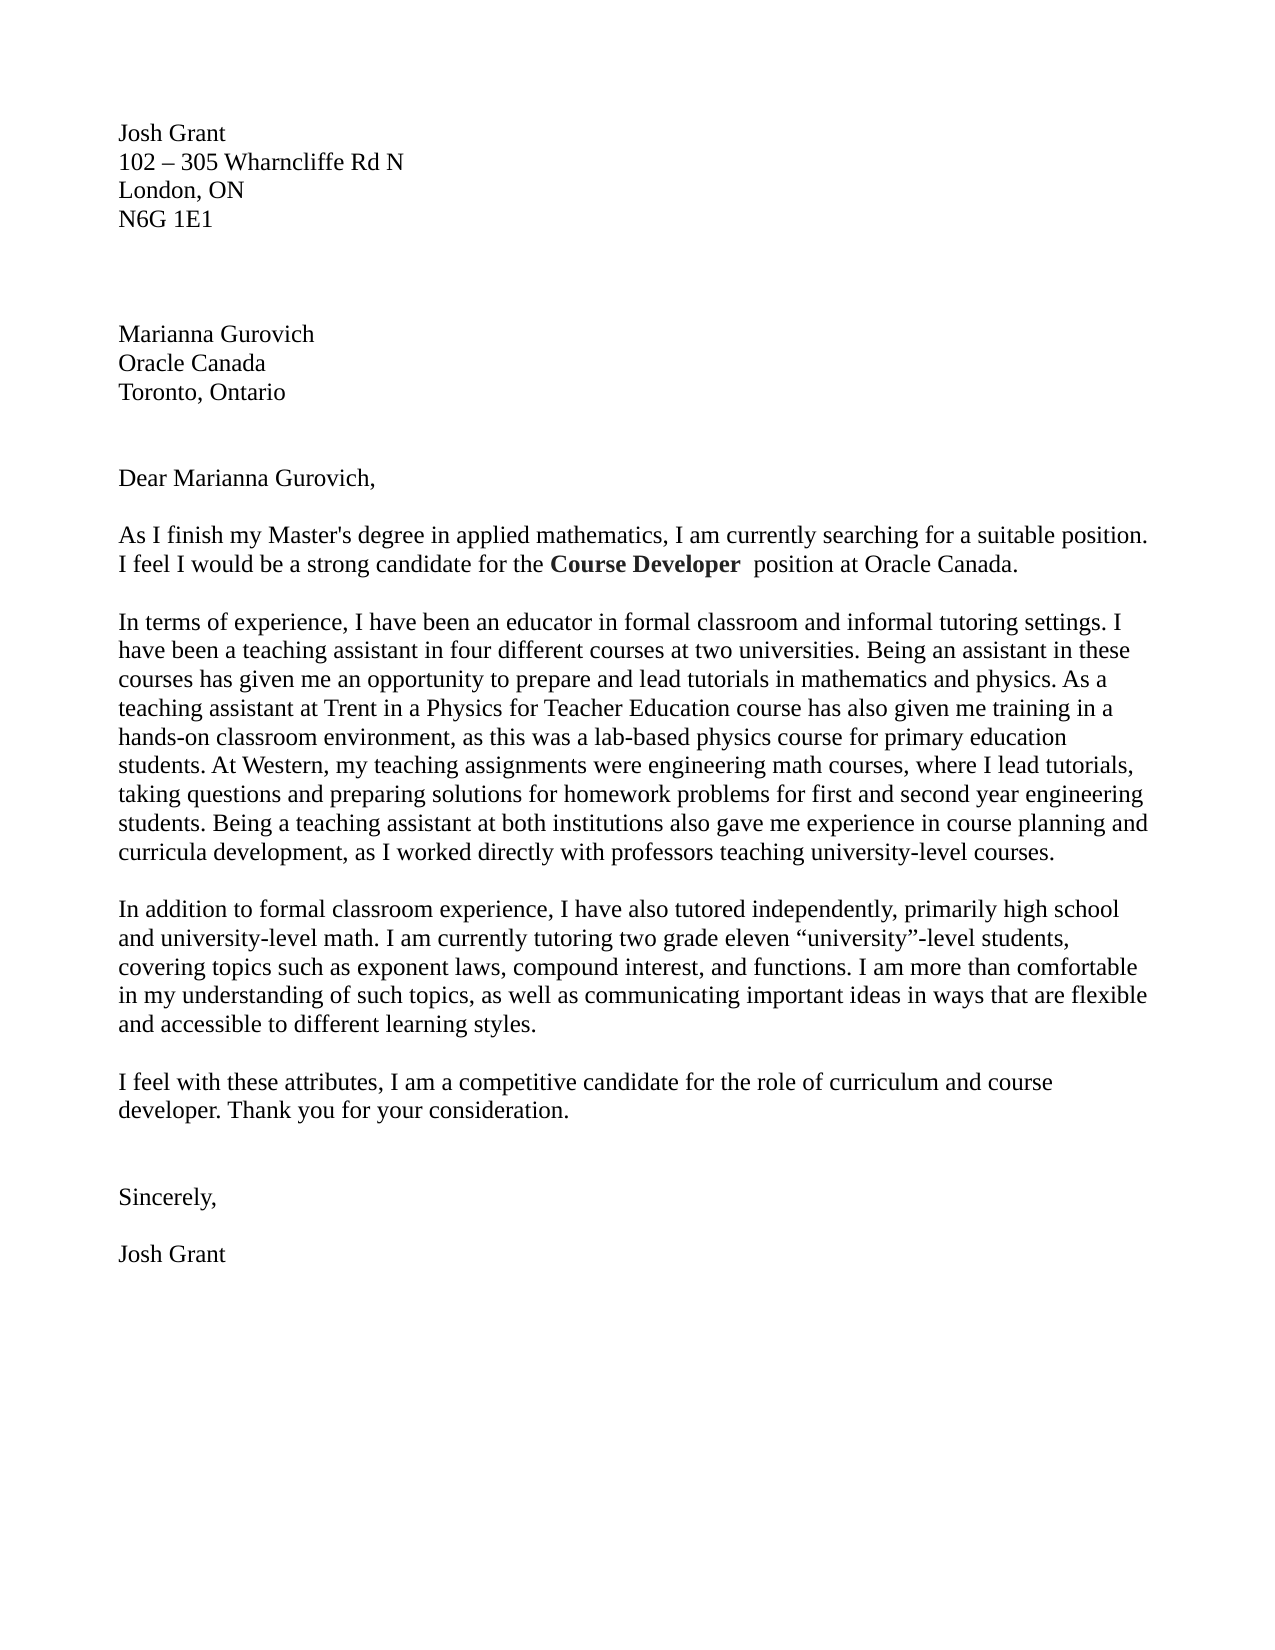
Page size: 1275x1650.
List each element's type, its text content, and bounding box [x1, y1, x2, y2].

text Josh Grant [118, 118, 1157, 147]
text In addition to formal classroom experience, I have also tutored independently, primarily high school and university-level math. I am currently tutoring two grade eleven “university”-level students, covering topics such as exponent laws, compound interest, and functions. I am more than comfortable in my understanding of such topics, as well as communicating important ideas in ways that are flexible and accessible to different learning styles. [118, 894, 1157, 1038]
text N6G 1E1 [118, 204, 1157, 233]
text London, ON [118, 176, 1157, 204]
text I feel with these attributes, I am a competitive candidate for the role of curriculum and course developer. Thank you for your consideration. [118, 1067, 1157, 1124]
text Oracle Canada [118, 348, 1157, 377]
text Josh Grant [118, 1239, 1157, 1268]
text Toronto, Ontario [118, 377, 1157, 406]
text In terms of experience, I have been an educator in formal classroom and informal tutoring settings. I have been a teaching assistant in four different courses at two universities. Being an assistant in these courses has given me an opportunity to prepare and lead tutorials in mathematics and physics. As a teaching assistant at Trent in a Physics for Teacher Education course has also given me training in a hands-on classroom environment, as this was a lab-based physics course for primary education students. At Western, my teaching assignments were engineering math courses, where I lead tutorials, taking questions and preparing solutions for homework problems for first and second year engineering students. Being a teaching assistant at both institutions also gave me experience in course planning and curricula development, as I worked directly with professors teaching university-level courses. [118, 607, 1157, 866]
text Dear Marianna Gurovich, [118, 463, 1157, 492]
text As I finish my Master's degree in applied mathematics, I am currently searching for a suitable position. I feel I would be a strong candidate for the Course Developer position at Oracle Canada. [118, 521, 1157, 578]
text 102 – 305 Wharncliffe Rd N [118, 147, 1157, 176]
text Sincerely, [118, 1182, 1157, 1211]
text Marianna Gurovich [118, 319, 1157, 348]
